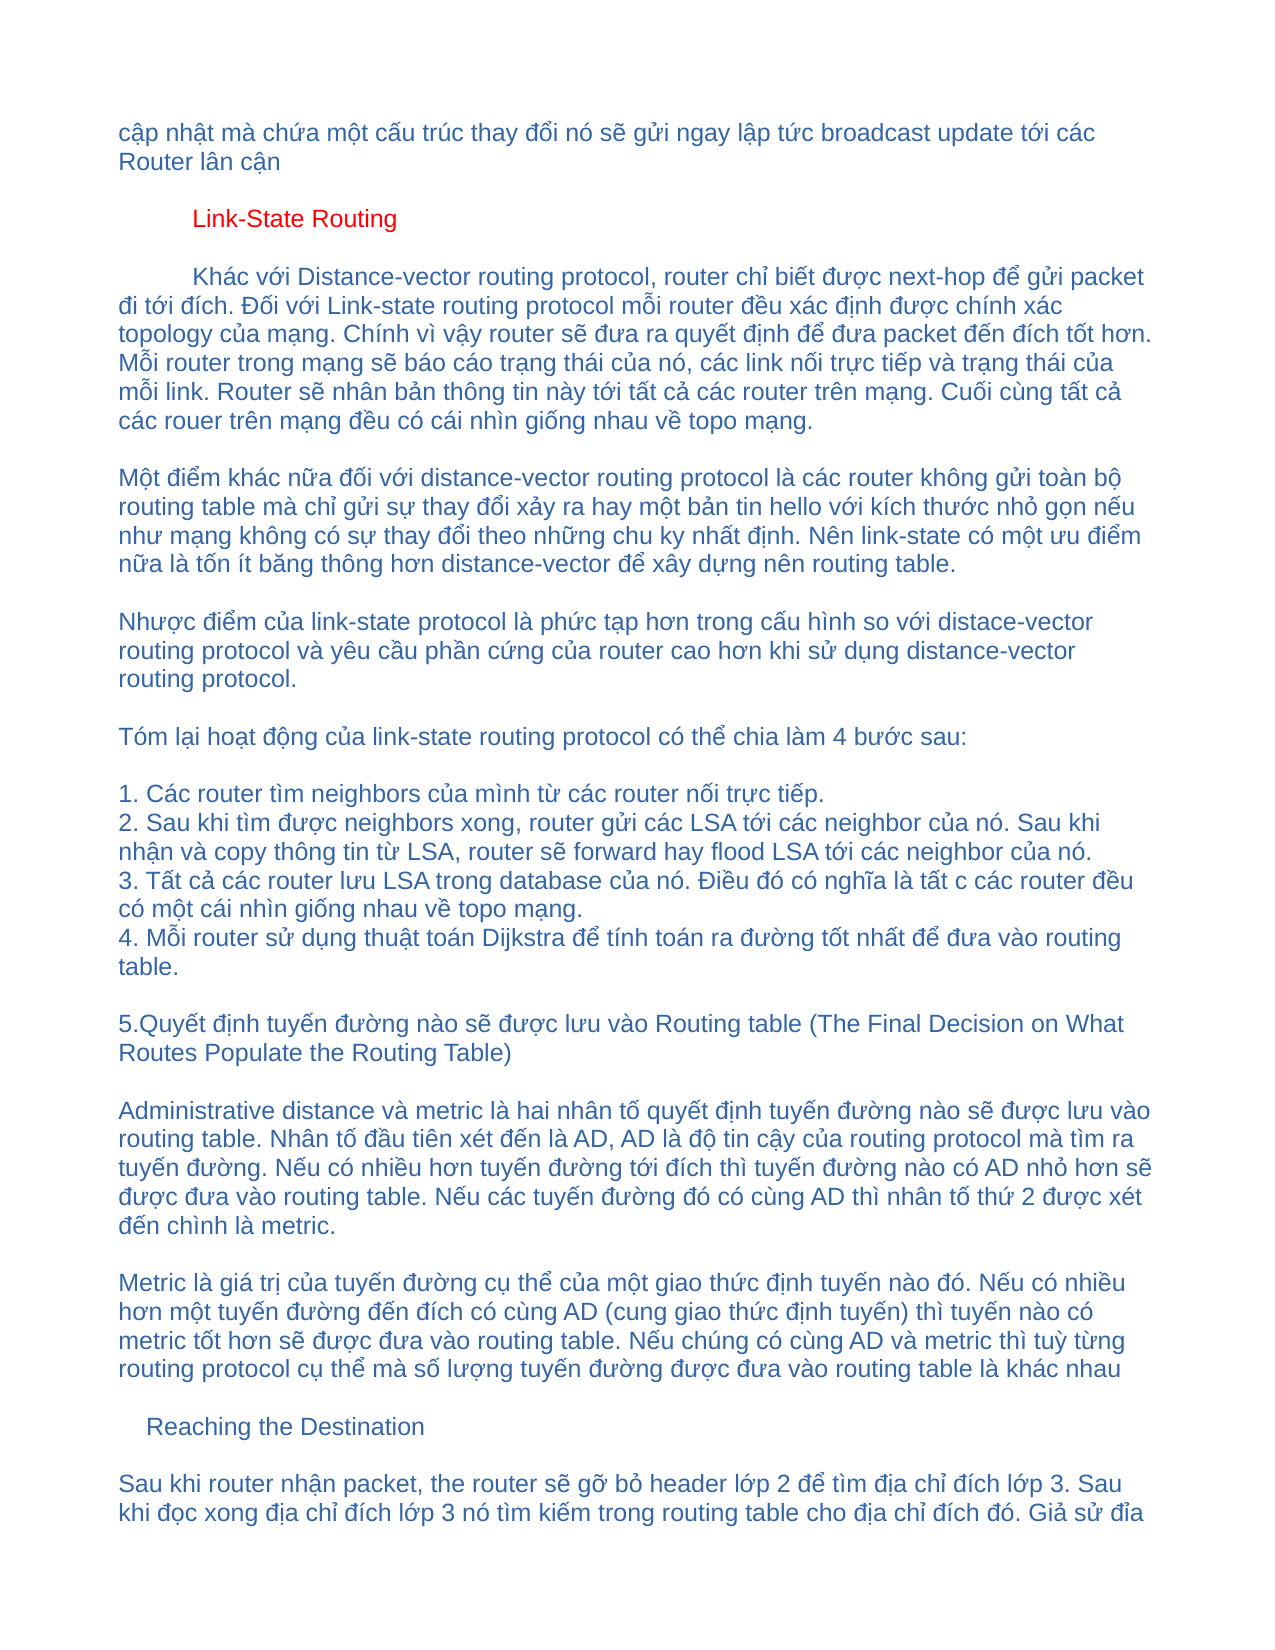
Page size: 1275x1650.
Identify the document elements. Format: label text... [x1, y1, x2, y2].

text cập nhật mà chứa một cấu trúc thay đổi nó sẽ gửi ngay lập tức broadcast update tới các Router lân cận Link-State Routing Khác với Distance-vector routing protocol, router chỉ biết được next-hop để gửi packet đi tới đích. Đối với Link-state routing protocol mỗi router đều xác định được chính xác topology của mạng. Chính vì vậy router sẽ đưa ra quyết định để đưa packet đến đích tốt hơn. Mỗi router trong mạng sẽ báo cáo trạng thái của nó, các link nối trực tiếp và trạng thái của mỗi link. Router sẽ nhân bản thông tin này tới tất cả các router trên mạng. Cuối cùng tất cả các rouer trên mạng đều có cái nhìn giống nhau về topo mạng. Một điểm khác nữa đối với distance-vector routing protocol là các router không gửi toàn bộ routing table mà chỉ gửi sự thay đổi xảy ra hay một bản tin hello với kích thước nhỏ gọn nếu như mạng không có sự thay đổi theo những chu ky nhất định. Nên link-state có một ưu điểm nữa là tốn ít băng thông hơn distance-vector để xây dựng nên routing table. Nhược điểm của link-state protocol là phức tạp hơn trong cấu hình so với distace-vector routing protocol và yêu cầu phần cứng của router cao hơn khi sử dụng distance-vector routing protocol. Tóm lại hoạt động của link-state routing protocol có thể chia làm 4 bước sau: 1. Các router tìm neighbors của mình từ các router nối trực tiếp. 2. Sau khi tìm được neighbors xong, router gửi các LSA tới các neighbor của nó. Sau khi nhận và copy thông tin từ LSA, router sẽ forward hay flood LSA tới các neighbor của nó. 3. Tất cả các router lưu LSA trong database của nó. Điều đó có nghĩa là tất c các router đều có một cái nhìn giống nhau về topo mạng. 4. Mỗi router sử dụng thuật toán Dijkstra để tính toán ra đường tốt nhất để đưa vào routing table. 5.Quyết định tuyến đường nào sẽ được lưu vào Routing table (The Final Decision on What Routes Populate the Routing Table) Administrative distance và metric là hai nhân tố quyết định tuyến đường nào sẽ được lưu vào routing table. Nhân tố đầu tiên xét đến là AD, AD là độ tin cậy của routing protocol mà tìm ra tuyến đường. Nếu có nhiều hơn tuyến đường tới đích thì tuyến đường nào có AD nhỏ hơn sẽ được đưa vào routing table. Nếu các tuyến đường đó có cùng AD thì nhân tố thứ 2 được xét đến chình là metric. Metric là giá trị của tuyến đường cụ thể của một giao thức định tuyến nào đó. Nếu có nhiều hơn một tuyến đường đến đích có cùng AD (cung giao thức định tuyến) thì tuyến nào có metric tốt hơn sẽ được đưa vào routing table. Nếu chúng có cùng AD và metric thì tuỳ từng routing protocol cụ thể mà số lượng tuyến đường được đưa vào routing table là khác nhau Reaching the Destination Sau khi router nhận packet, the router sẽ gỡ bỏ header lớp 2 để tìm địa chỉ đích lớp 3. Sau khi đọc xong địa chỉ đích lớp 3 nó tìm kiếm trong routing table cho địa chỉ đích đó. Giả sử đỉa [118, 118, 1157, 1527]
